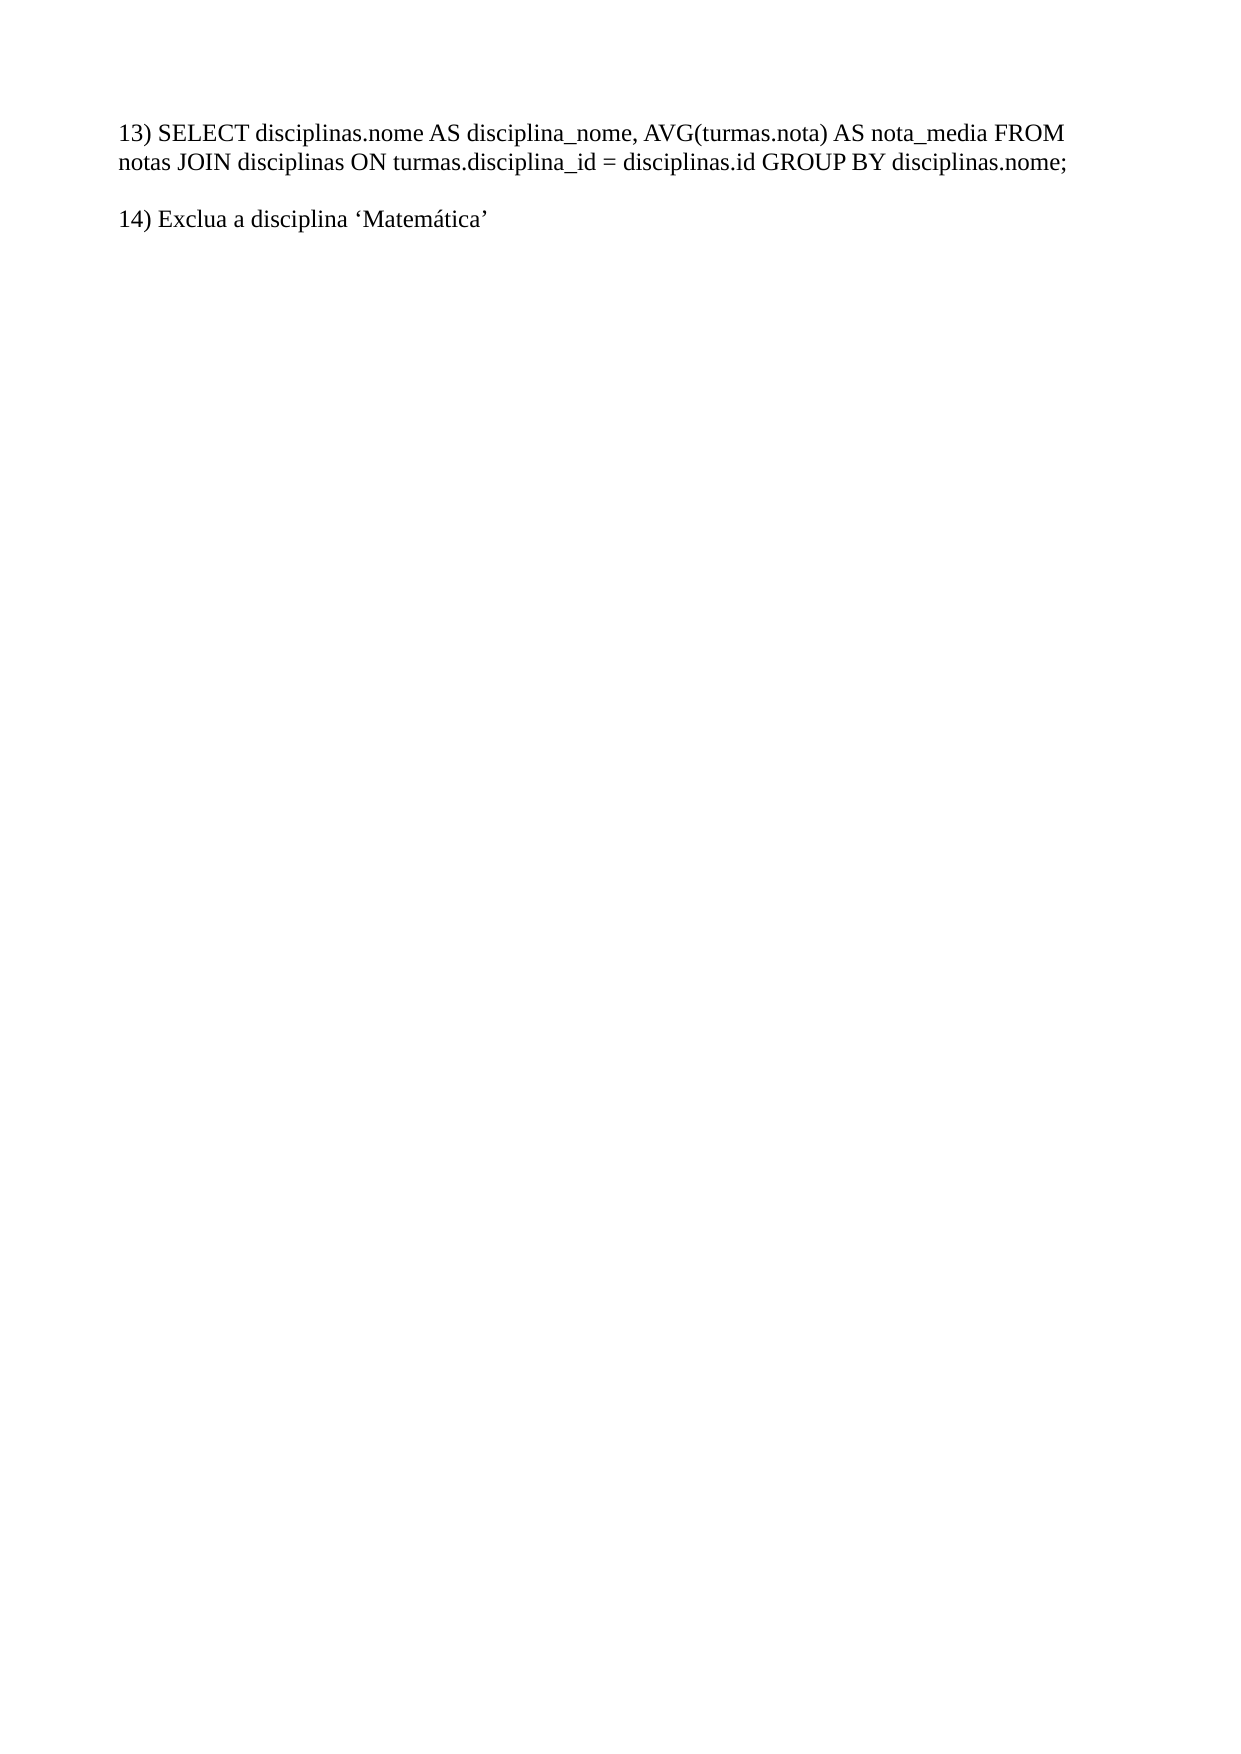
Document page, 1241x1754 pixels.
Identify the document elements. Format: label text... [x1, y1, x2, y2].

text 14) Exclua a disciplina ‘Matemática’ [118, 204, 1122, 233]
text 13) SELECT disciplinas.nome AS disciplina_nome, AVG(turmas.nota) AS nota_media FROM notas JOIN disciplinas ON turmas.disciplina_id = disciplinas.id GROUP BY disciplinas.nome; [118, 118, 1122, 176]
